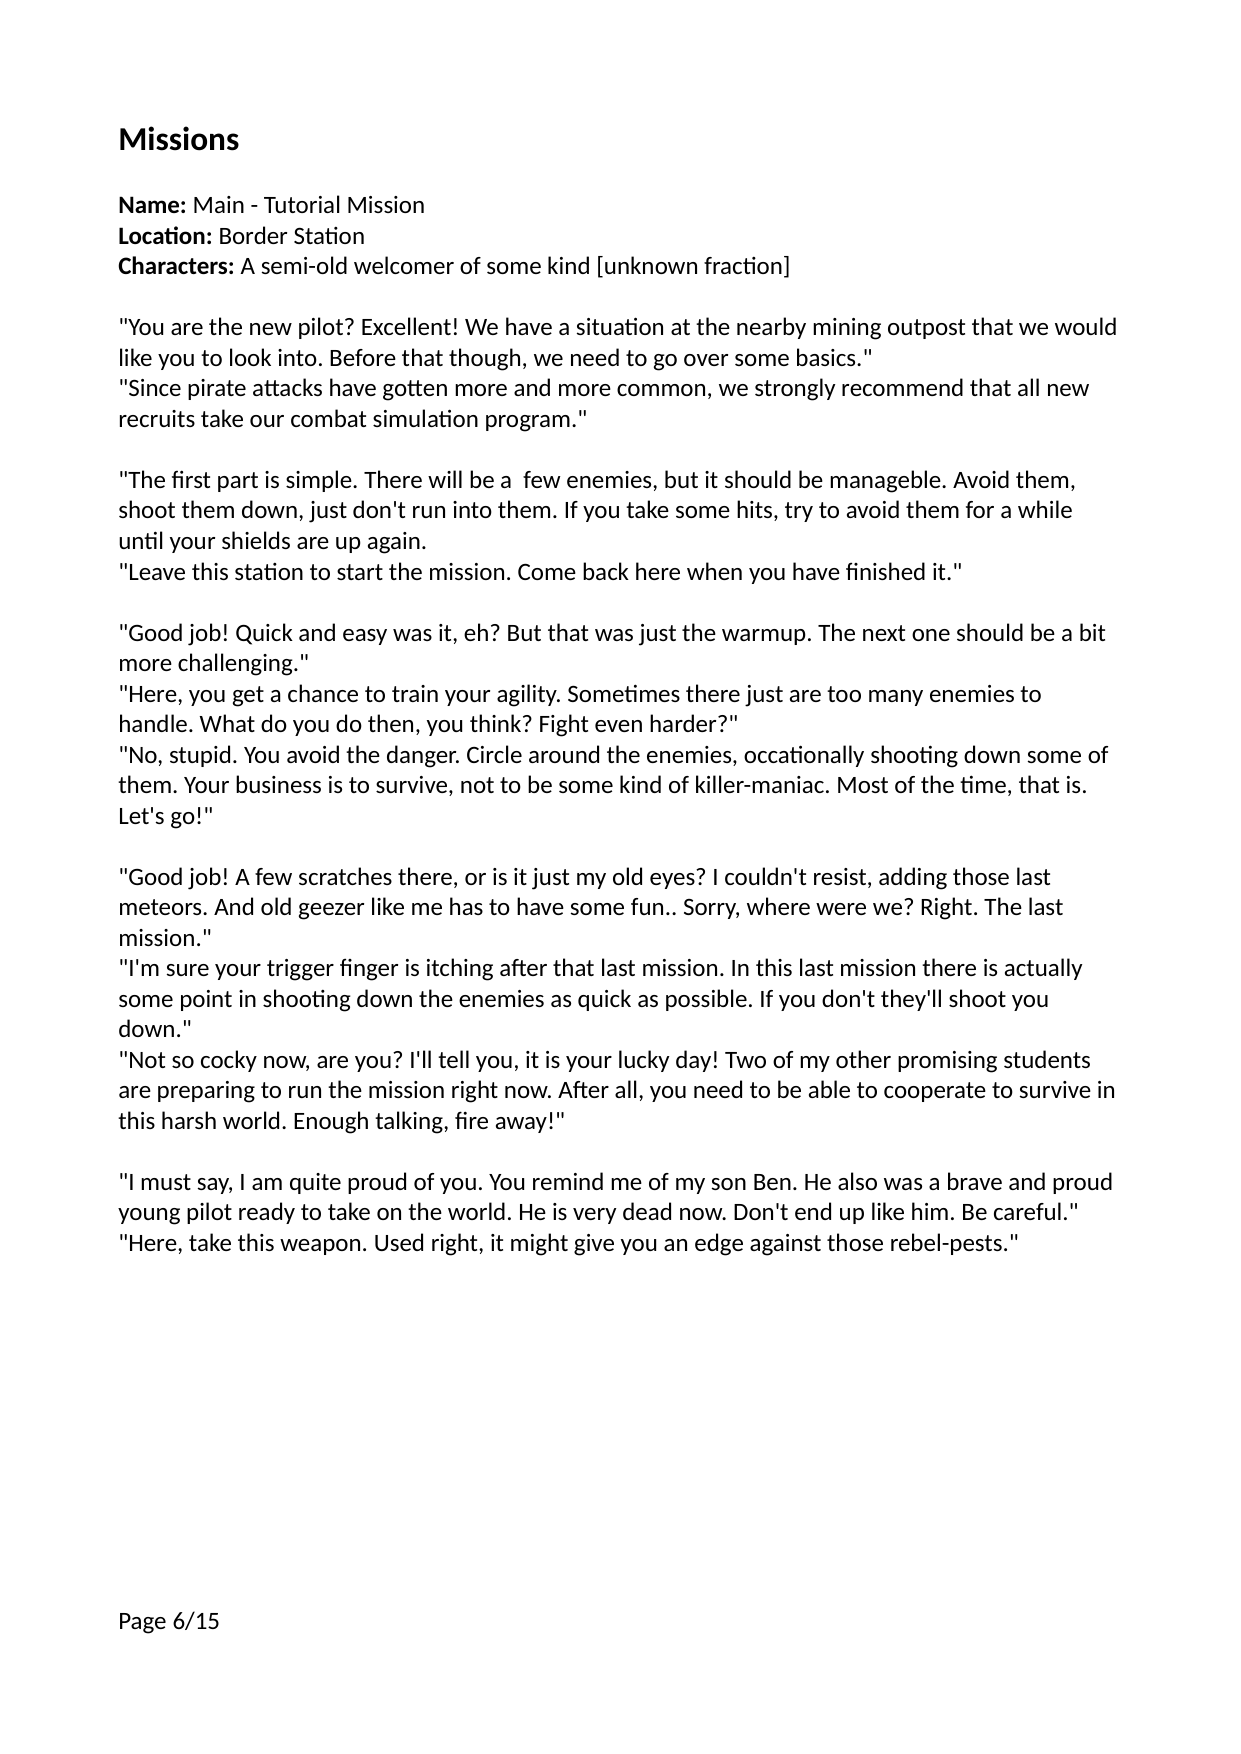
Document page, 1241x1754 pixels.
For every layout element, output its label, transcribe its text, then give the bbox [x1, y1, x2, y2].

text "Here, you get a chance to train your agility. Sometimes there just are too many enemies to handle. What do you do then, you think? Fight even harder?" [118, 678, 1122, 739]
text "Good job! A few scratches there, or is it just my old eyes? I couldn't resist, adding those last meteors. And old geezer like me has to have some fun.. Sorry, where were we? Right. The last mission." [118, 861, 1122, 952]
text Missions [118, 118, 1122, 159]
text "The first part is simple. There will be a few enemies, but it should be manageble. Avoid them, shoot them down, just don't run into them. If you take some hits, try to avoid them for a while until your shields are up again. [118, 464, 1122, 556]
text "I must say, I am quite proud of you. You remind me of my son Ben. He also was a brave and proud young pilot ready to take on the world. He is very dead now. Don't end up like him. Be careful." [118, 1166, 1122, 1227]
text "Not so cocky now, are you? I'll tell you, it is your lucky day! Two of my other promising students are preparing to run the mission right now. After all, you need to be able to cooperate to survive in this harsh world. Enough talking, fire away!" [118, 1044, 1122, 1136]
text "Leave this station to start the mission. Come back here when you have finished it." [118, 556, 1122, 586]
text "You are the new pilot? Excellent! We have a situation at the nearby mining outpost that we would like you to look into. Before that though, we need to go over some basics." [118, 311, 1122, 372]
text "Here, take this weapon. Used right, it might give you an edge against those rebel-pests." [118, 1227, 1122, 1258]
text "Since pirate attacks have gotten more and more common, we strongly recommend that all new recruits take our combat simulation program." [118, 372, 1122, 433]
text "No, stupid. You avoid the danger. Circle around the enemies, occationally shooting down some of them. Your business is to survive, not to be some kind of killer-maniac. Most of the time, that is. Let's go!" [118, 739, 1122, 830]
text Location: Border Station [118, 220, 1122, 250]
text "I'm sure your trigger finger is itching after that last mission. In this last mission there is actually some point in shooting down the enemies as quick as possible. If you don't they'll shoot you down." [118, 952, 1122, 1044]
text "Good job! Quick and easy was it, eh? But that was just the warmup. The next one should be a bit more challenging." [118, 617, 1122, 678]
text Name: Main - Tutorial Mission [118, 189, 1122, 220]
text Characters: A semi-old welcomer of some kind [unknown fraction] [118, 250, 1122, 281]
